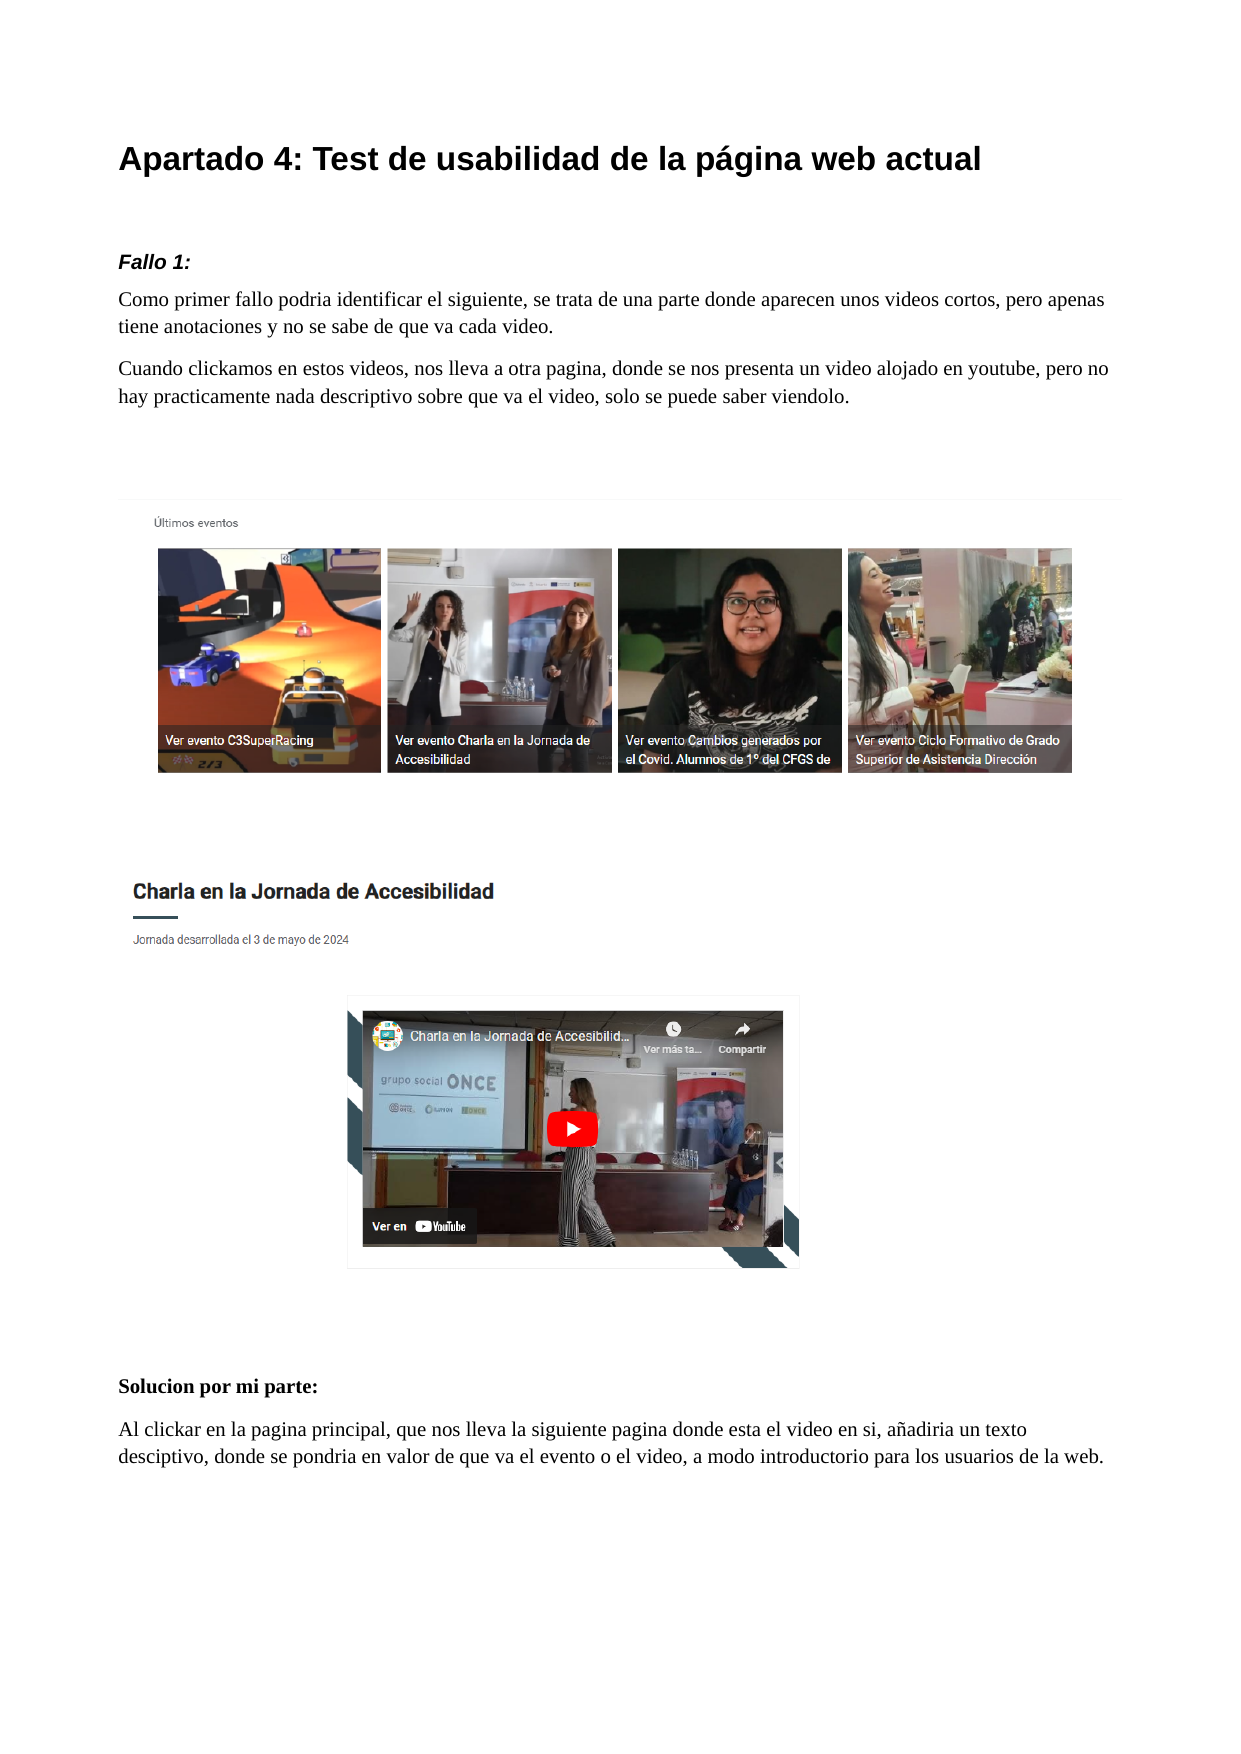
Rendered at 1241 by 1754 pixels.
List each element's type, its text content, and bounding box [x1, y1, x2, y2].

text Al clickar en la pagina principal, que nos lleva la siguiente pagina donde esta el video en si, añadiria un texto desciptivo, donde se pondria en valor de que va el evento o el video, a modo introductorio para los usuarios de la web. [118, 1416, 1122, 1468]
text Solucion por mi parte: [118, 1374, 1122, 1398]
text Como primer fallo podria identificar el siguiente, se trata de una parte donde aparecen unos videos cortos, pero apenas tiene anotaciones y no se sabe de que va cada video. [118, 286, 1122, 338]
subtitle Fallo 1: [118, 250, 1122, 274]
subtitle Apartado 4: Test de usabilidad de la página web actual [118, 139, 1122, 177]
picture [118, 496, 1123, 832]
text Cuando clickamos en estos videos, nos lleva a otra pagina, donde se nos presenta un video alojado en youtube, pero no hay practicamente nada descriptivo sobre que va el video, solo se puede saber viendolo. [118, 356, 1122, 408]
picture [109, 873, 1114, 1287]
